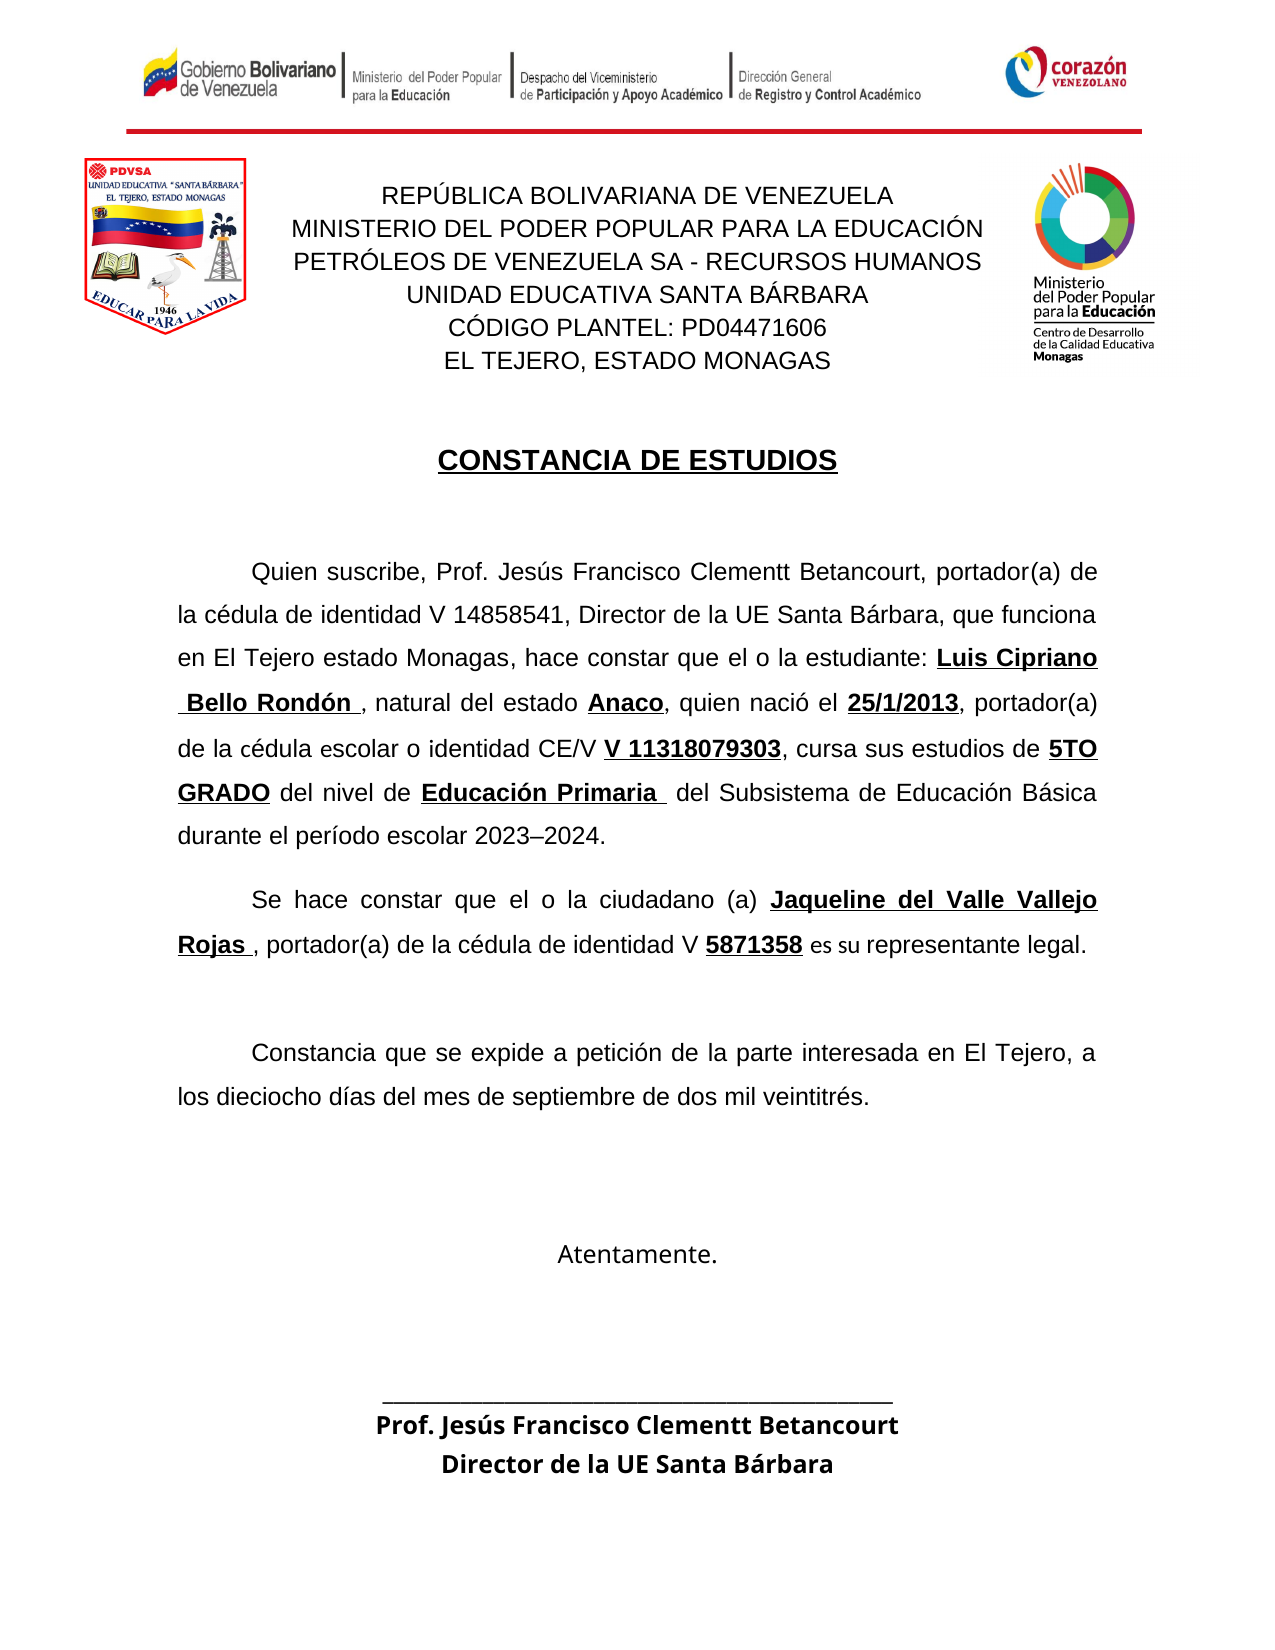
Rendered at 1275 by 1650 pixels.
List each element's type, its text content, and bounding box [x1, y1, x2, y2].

picture [978, 153, 1200, 377]
text UNIDAD EDUCATIVA SANTA BÁRBARA [252, 280, 978, 308]
picture [126, 11, 1142, 134]
text Constancia que se expide a petición de la parte interesada en El Tejero, a los dieciocho días del mes de septiembre de dos mil veintitrés. [177, 1038, 1098, 1110]
text EL TEJERO, ESTADO MONAGAS [177, 346, 978, 374]
picture [79, 158, 252, 335]
text CÓDIGO PLANTEL: PD04471606 [177, 313, 978, 341]
subtitle REPÚBLICA BOLIVARIANA DE VENEZUELA [252, 181, 978, 209]
text Prof. Jesús Francisco Clementt Betancourt [177, 1407, 1098, 1441]
text Atentamente. [177, 1237, 1098, 1271]
subtitle MINISTERIO DEL PODER POPULAR PARA LA EDUCACIÓN [252, 214, 978, 242]
text Director de la UE Santa Bárbara [177, 1447, 1098, 1481]
subtitle PETRÓLEOS DE VENEZUELA SA - RECURSOS HUMANOS [252, 247, 978, 275]
subtitle CONSTANCIA DE ESTUDIOS [177, 443, 1098, 476]
text ______________________________________________ [177, 1373, 1098, 1407]
text Se hace constar que el o la ciudadano (a) Jaqueline del Valle Vallejo Rojas , portador(a) de la cédula de identidad V 5871358 es su representante legal. [177, 885, 1098, 959]
text Quien suscribe, Prof. Jesús Francisco Clementt Betancourt, portador(a) de la cédula de identidad V 14858541, Director de la UE Santa Bárbara, que funciona en El Tejero estado Monagas, hace constar que el o la estudiante: Luis Cipriano Bello Rondón , natural del estado Anaco, quien nació el 25/1/2013, portador(a) de la cédula escolar o identidad CE/V V 11318079303, cursa sus estudios de 5TO GRADO del nivel de Educación Primaria del Subsistema de Educación Básica durante el período escolar 2023–2024. [177, 557, 1098, 849]
